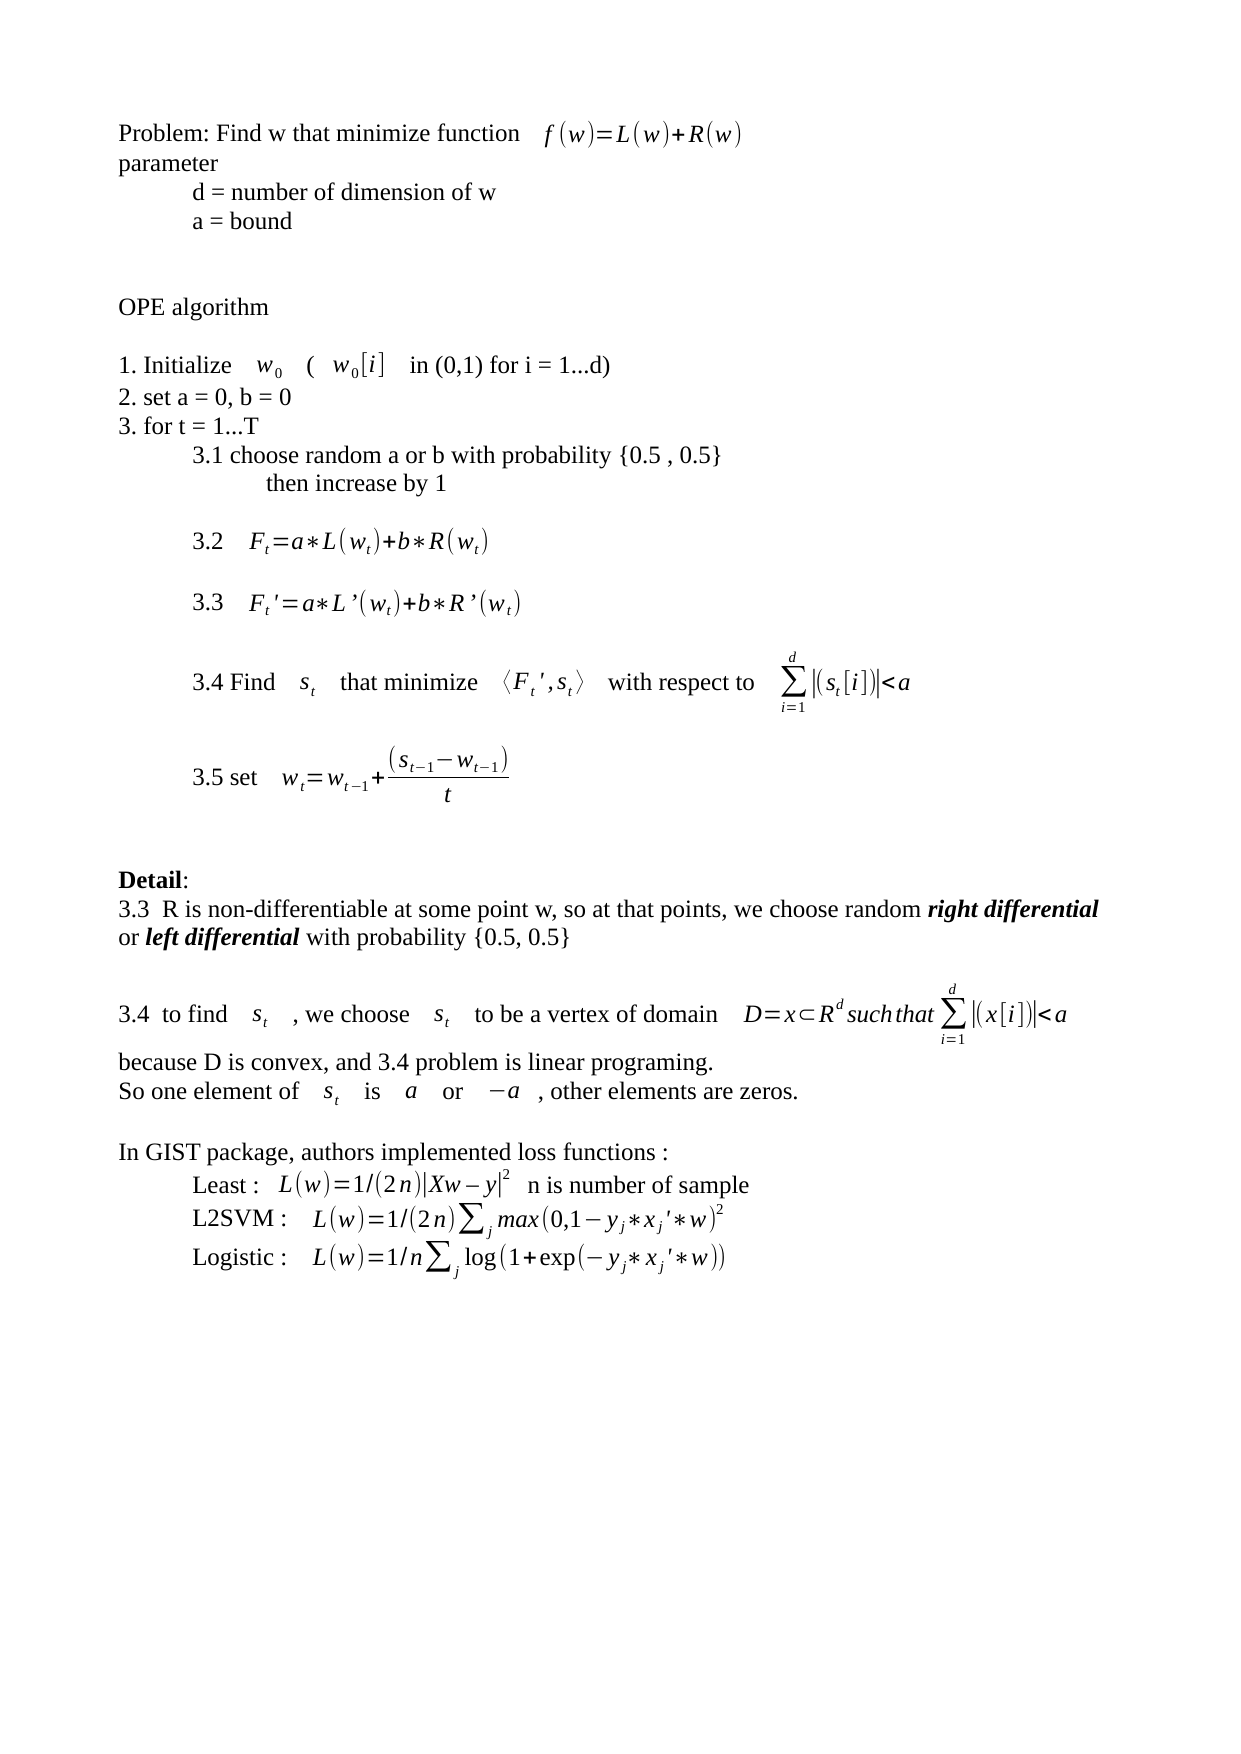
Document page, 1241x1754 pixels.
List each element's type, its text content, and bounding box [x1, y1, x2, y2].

text 3.2 [118, 526, 1122, 558]
text 3.3 [118, 587, 1122, 619]
text 3. for t = 1...T [118, 411, 1122, 440]
text 3.1 choose random a or b with probability {0.5 , 0.5} [118, 440, 1122, 468]
text 2. set a = 0, b = 0 [118, 382, 1122, 411]
text OPE algorithm [118, 292, 1122, 321]
text L2SVM : [118, 1200, 1122, 1240]
text 3.4 to find , we choose to be a vertex of domain [118, 980, 1122, 1047]
text In GIST package, authors implemented loss functions : Least :n is number of sample [118, 1137, 1122, 1200]
text 1. Initialize ( in (0,1) for i = 1...d) [118, 350, 1122, 382]
text parameter [118, 148, 1122, 177]
text 3.3 R is non-differentiable at some point w, so at that points, we choose random right differential or left differential with probability {0.5, 0.5} [118, 894, 1122, 951]
text Detail: [118, 865, 1122, 894]
text Problem: Find w that minimize function [118, 118, 1122, 148]
text Logistic : [118, 1240, 1122, 1279]
text a = bound [118, 206, 1122, 235]
text 3.5 set [118, 744, 1122, 807]
text because D is convex, and 3.4 problem is linear programing. [118, 1047, 1122, 1076]
text So one element of is or , other elements are zeros. [118, 1076, 1122, 1108]
text 3.4 Find that minimize with respect to [118, 648, 1122, 716]
text then increase by 1 [118, 468, 1122, 497]
text d = number of dimension of w [118, 177, 1122, 206]
